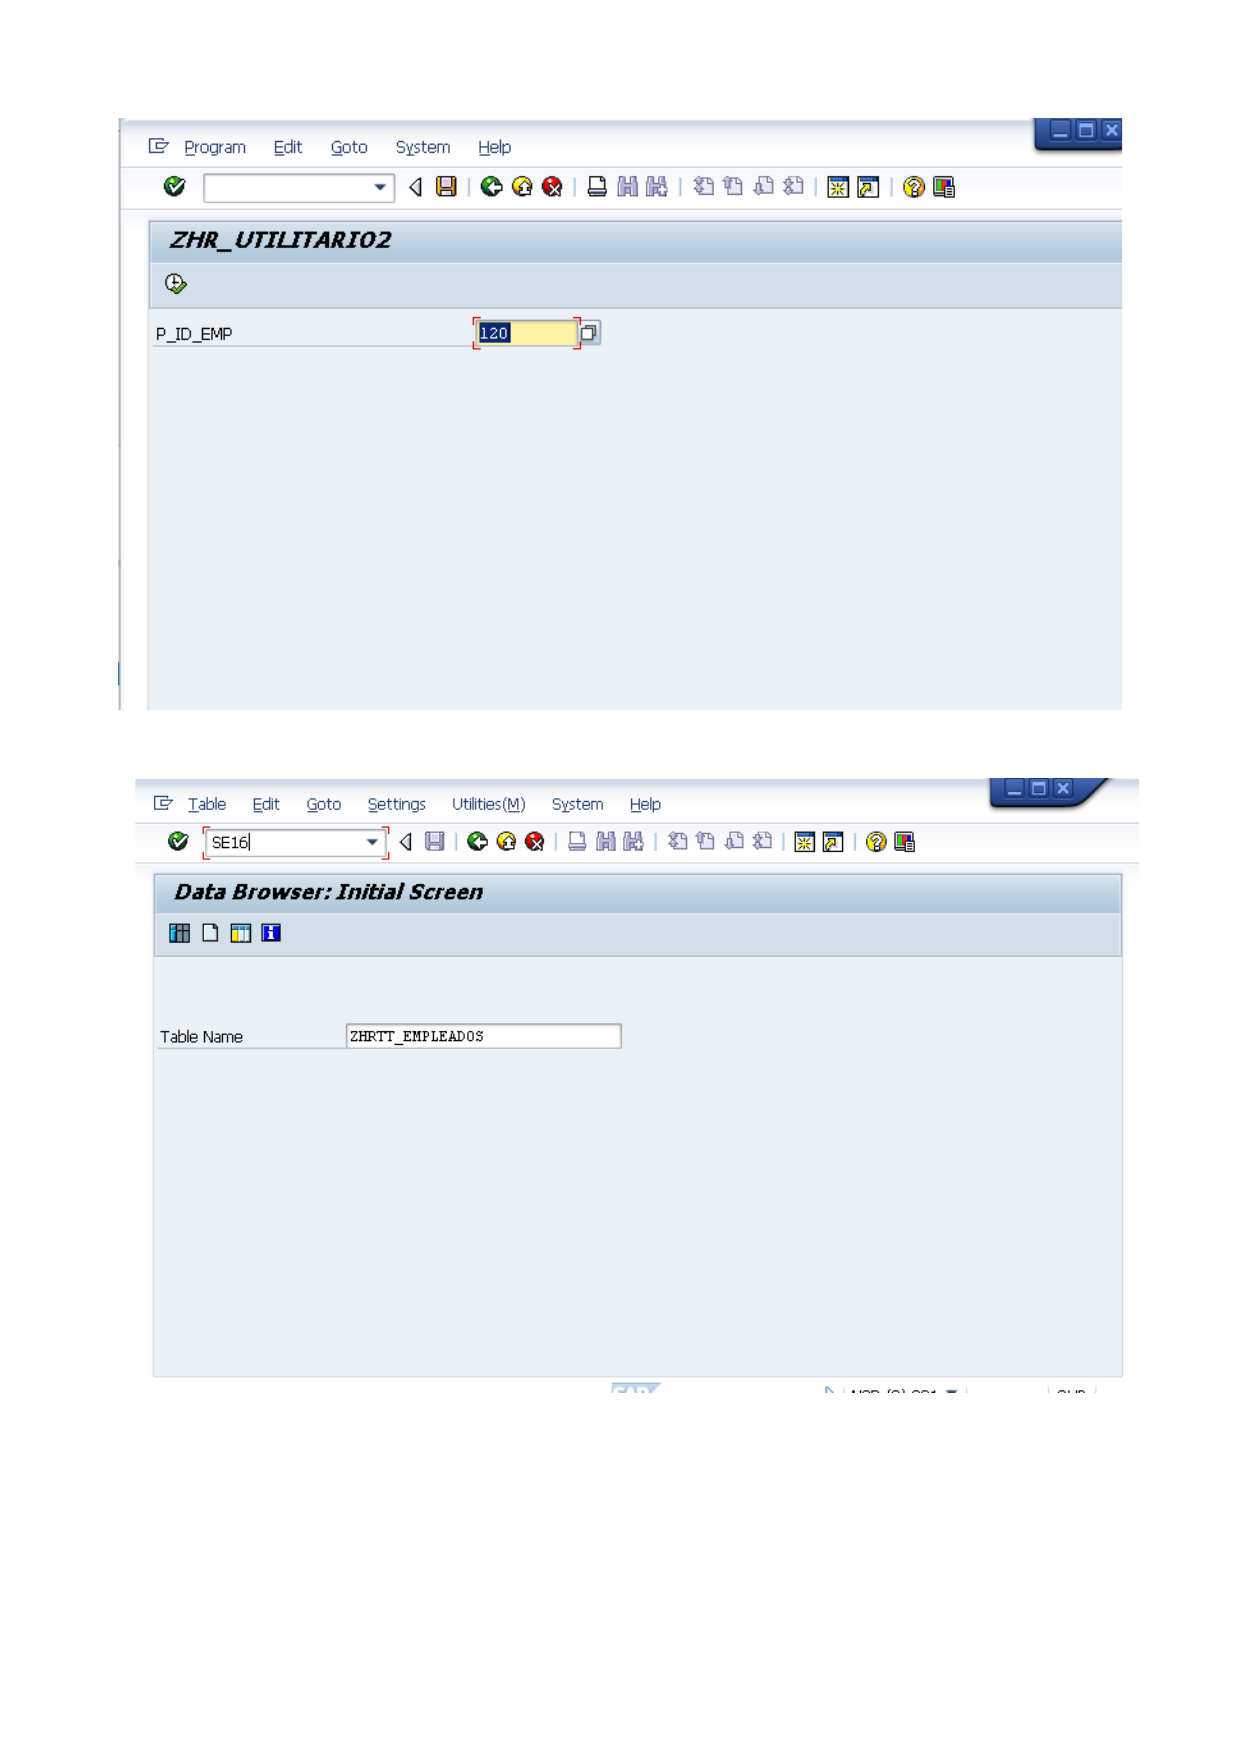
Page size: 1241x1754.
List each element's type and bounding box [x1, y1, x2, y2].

picture [118, 118, 1123, 710]
picture [135, 778, 1140, 1393]
